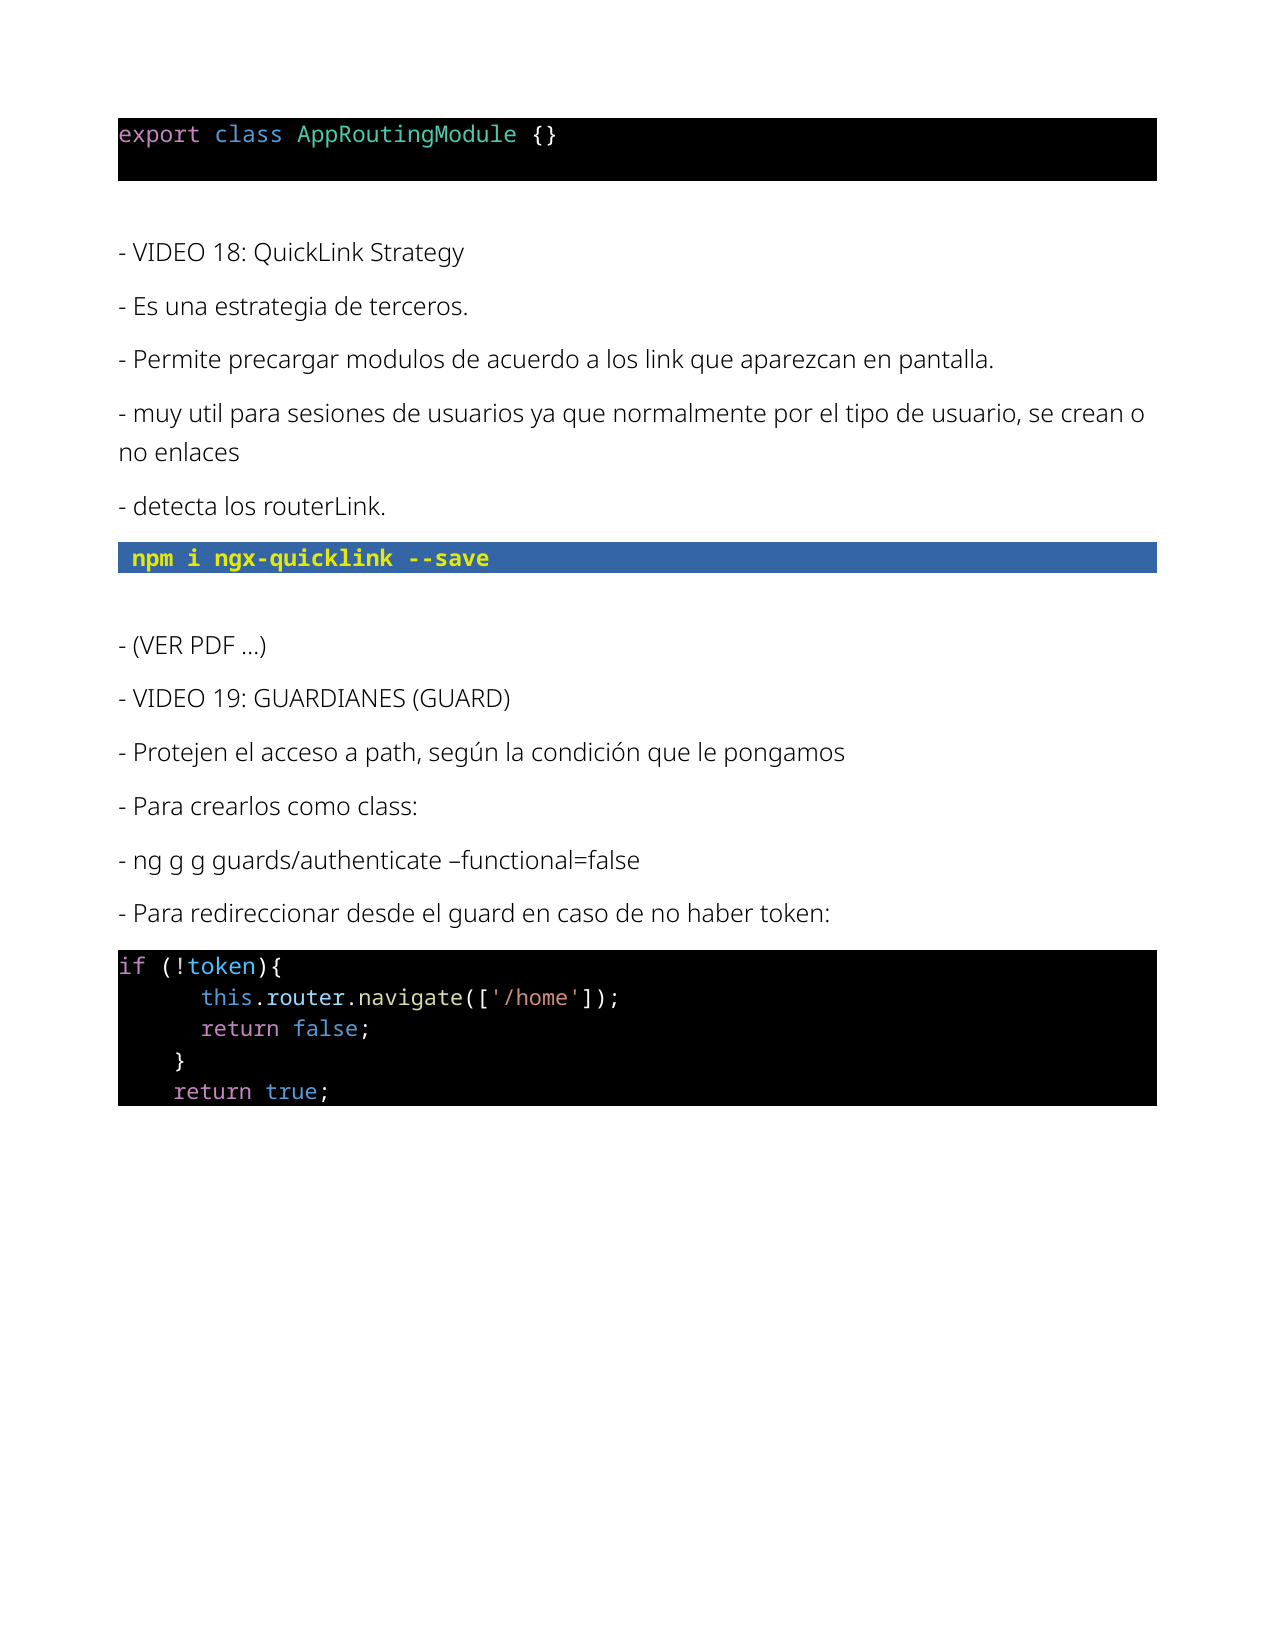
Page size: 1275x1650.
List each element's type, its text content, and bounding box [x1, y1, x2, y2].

text if (!token){ [118, 950, 1157, 981]
text - VIDEO 19: GUARDIANES (GUARD) [118, 681, 1157, 715]
text } [118, 1043, 1157, 1075]
text - Es una estrategia de terceros. [118, 288, 1157, 322]
text - Para crearlos como class: [118, 788, 1157, 823]
text - detecta los routerLink. [118, 488, 1157, 523]
text export class AppRoutingModule {} [118, 118, 1157, 149]
text - Para redireccionar desde el guard en caso de no haber token: [118, 896, 1157, 930]
text - muy util para sesiones de usuarios ya que normalmente por el tipo de usuario, se crean o no enlaces [118, 396, 1157, 469]
text - Protejen el acceso a path, según la condición que le pongamos [118, 735, 1157, 769]
text - VIDEO 18: QuickLink Strategy [118, 234, 1157, 268]
text this.router.navigate(['/home']); [118, 981, 1157, 1012]
subtitle npm i ngx-quicklink --save [118, 542, 1157, 573]
text return false; [118, 1012, 1157, 1043]
text - Permite precargar modulos de acuerdo a los link que aparezcan en pantalla. [118, 342, 1157, 376]
text return true; [118, 1075, 1157, 1106]
text - ng g g guards/authenticate –functional=false [118, 842, 1157, 876]
text - (VER PDF …) [118, 627, 1157, 661]
